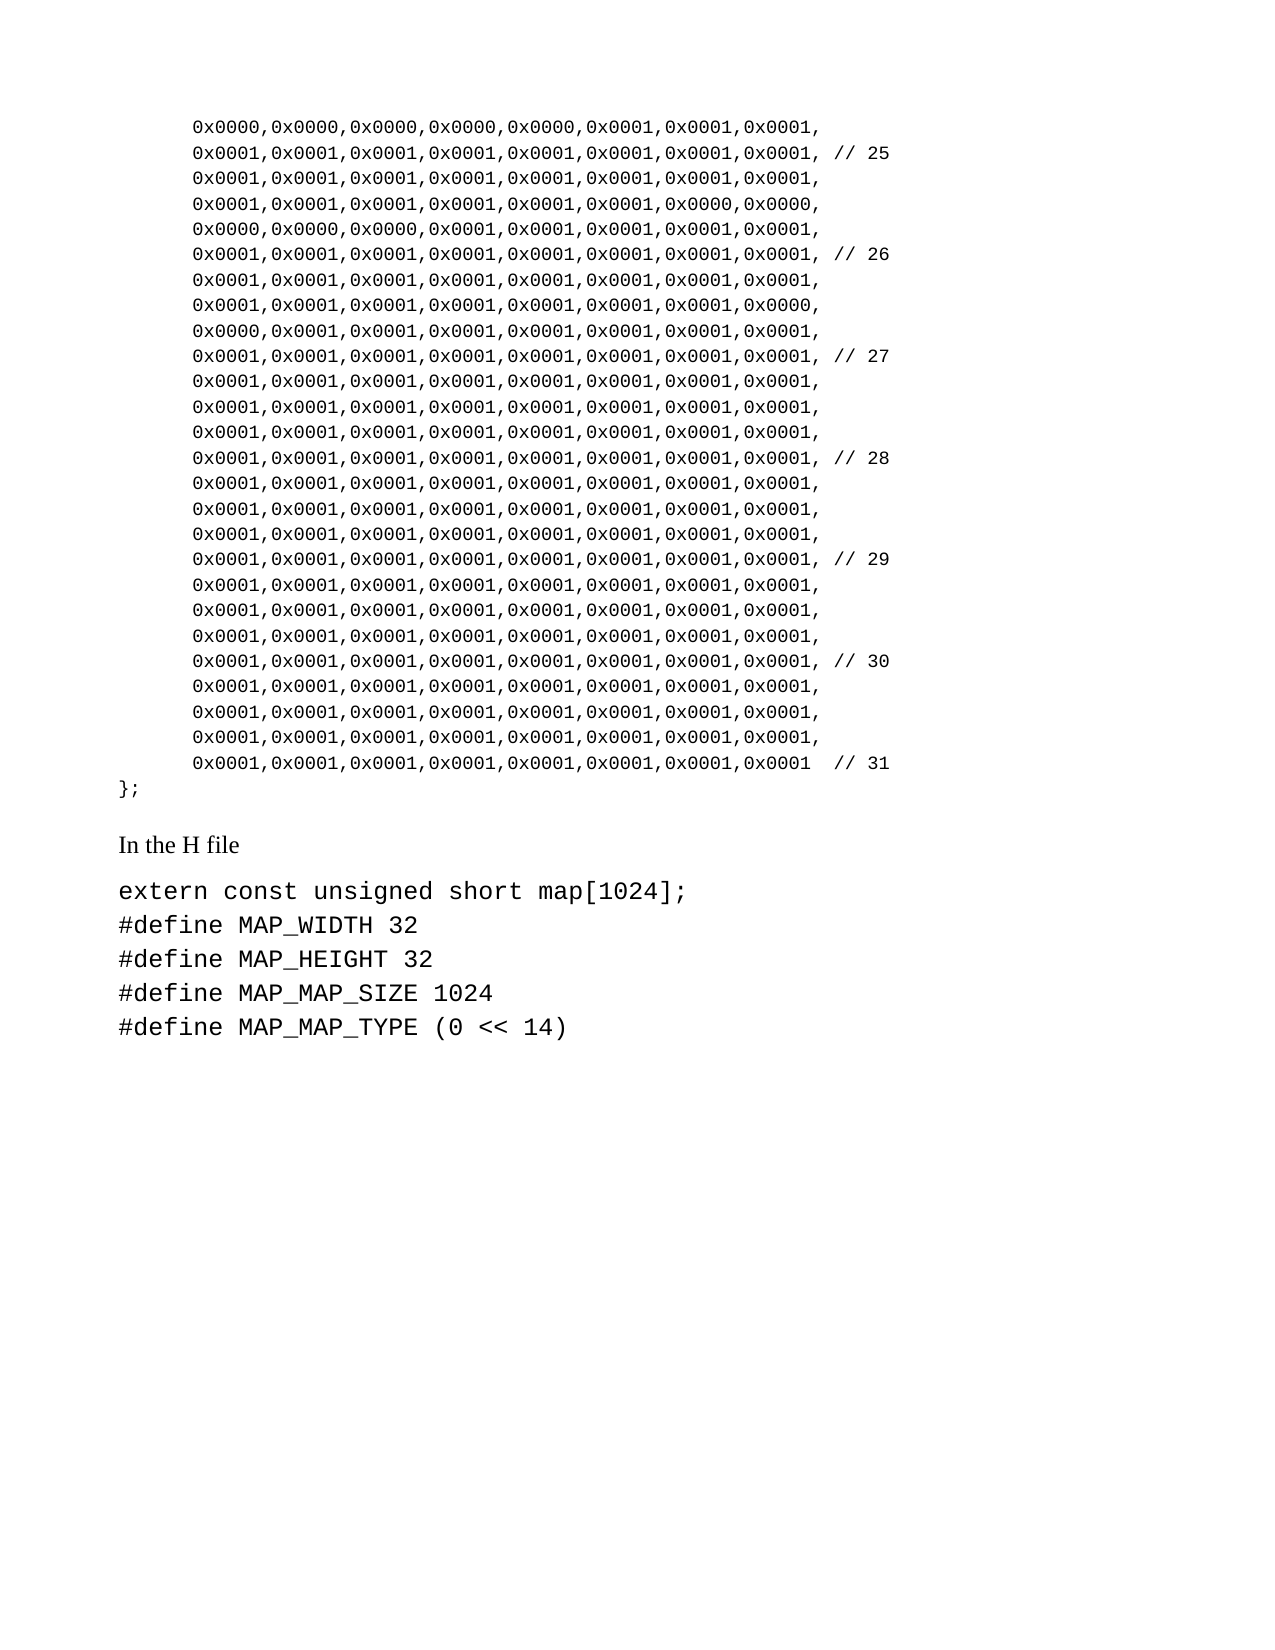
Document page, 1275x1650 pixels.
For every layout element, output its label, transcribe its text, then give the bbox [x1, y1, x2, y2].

text 0x0001,0x0001,0x0001,0x0001,0x0001,0x0001,0x0000,0x0000, [118, 194, 1157, 216]
text 0x0001,0x0001,0x0001,0x0001,0x0001,0x0001,0x0001,0x0001, [118, 372, 1157, 393]
text 0x0001,0x0001,0x0001,0x0001,0x0001,0x0001,0x0001,0x0001, [118, 728, 1157, 749]
text 0x0001,0x0001,0x0001,0x0001,0x0001,0x0001,0x0001,0x0000, [118, 296, 1157, 317]
text 0x0001,0x0001,0x0001,0x0001,0x0001,0x0001,0x0001,0x0001, [118, 398, 1157, 419]
text 0x0000,0x0001,0x0001,0x0001,0x0001,0x0001,0x0001,0x0001, [118, 321, 1157, 343]
text 0x0001,0x0001,0x0001,0x0001,0x0001,0x0001,0x0001,0x0001, [118, 677, 1157, 698]
text 0x0001,0x0001,0x0001,0x0001,0x0001,0x0001,0x0001,0x0001, // 27 [118, 347, 1157, 368]
text 0x0001,0x0001,0x0001,0x0001,0x0001,0x0001,0x0001,0x0001, [118, 271, 1157, 292]
text 0x0001,0x0001,0x0001,0x0001,0x0001,0x0001,0x0001,0x0001, // 26 [118, 245, 1157, 266]
text 0x0001,0x0001,0x0001,0x0001,0x0001,0x0001,0x0001,0x0001, [118, 169, 1157, 190]
text 0x0001,0x0001,0x0001,0x0001,0x0001,0x0001,0x0001,0x0001, [118, 703, 1157, 724]
text 0x0001,0x0001,0x0001,0x0001,0x0001,0x0001,0x0001,0x0001, [118, 576, 1157, 597]
text 0x0000,0x0000,0x0000,0x0001,0x0001,0x0001,0x0001,0x0001, [118, 220, 1157, 241]
text 0x0001,0x0001,0x0001,0x0001,0x0001,0x0001,0x0001,0x0001, [118, 601, 1157, 622]
text 0x0001,0x0001,0x0001,0x0001,0x0001,0x0001,0x0001,0x0001, [118, 423, 1157, 444]
text #define MAP_HEIGHT 32 [118, 947, 1157, 975]
text 0x0001,0x0001,0x0001,0x0001,0x0001,0x0001,0x0001,0x0001, // 30 [118, 652, 1157, 673]
text In the H file [118, 830, 1157, 858]
text #define MAP_MAP_SIZE 1024 [118, 981, 1157, 1009]
text }; [118, 779, 1157, 800]
text #define MAP_WIDTH 32 [118, 913, 1157, 941]
text 0x0001,0x0001,0x0001,0x0001,0x0001,0x0001,0x0001,0x0001, // 25 [118, 143, 1157, 165]
text 0x0001,0x0001,0x0001,0x0001,0x0001,0x0001,0x0001,0x0001 // 31 [118, 753, 1157, 775]
text 0x0001,0x0001,0x0001,0x0001,0x0001,0x0001,0x0001,0x0001, // 28 [118, 448, 1157, 470]
text 0x0001,0x0001,0x0001,0x0001,0x0001,0x0001,0x0001,0x0001, [118, 499, 1157, 521]
text 0x0001,0x0001,0x0001,0x0001,0x0001,0x0001,0x0001,0x0001, [118, 525, 1157, 546]
text 0x0001,0x0001,0x0001,0x0001,0x0001,0x0001,0x0001,0x0001, // 29 [118, 550, 1157, 571]
text 0x0000,0x0000,0x0000,0x0000,0x0000,0x0001,0x0001,0x0001, [118, 118, 1157, 139]
text 0x0001,0x0001,0x0001,0x0001,0x0001,0x0001,0x0001,0x0001, [118, 626, 1157, 648]
text #define MAP_MAP_TYPE (0 << 14) [118, 1015, 1157, 1043]
text extern const unsigned short map[1024]; [118, 879, 1157, 907]
text 0x0001,0x0001,0x0001,0x0001,0x0001,0x0001,0x0001,0x0001, [118, 474, 1157, 495]
